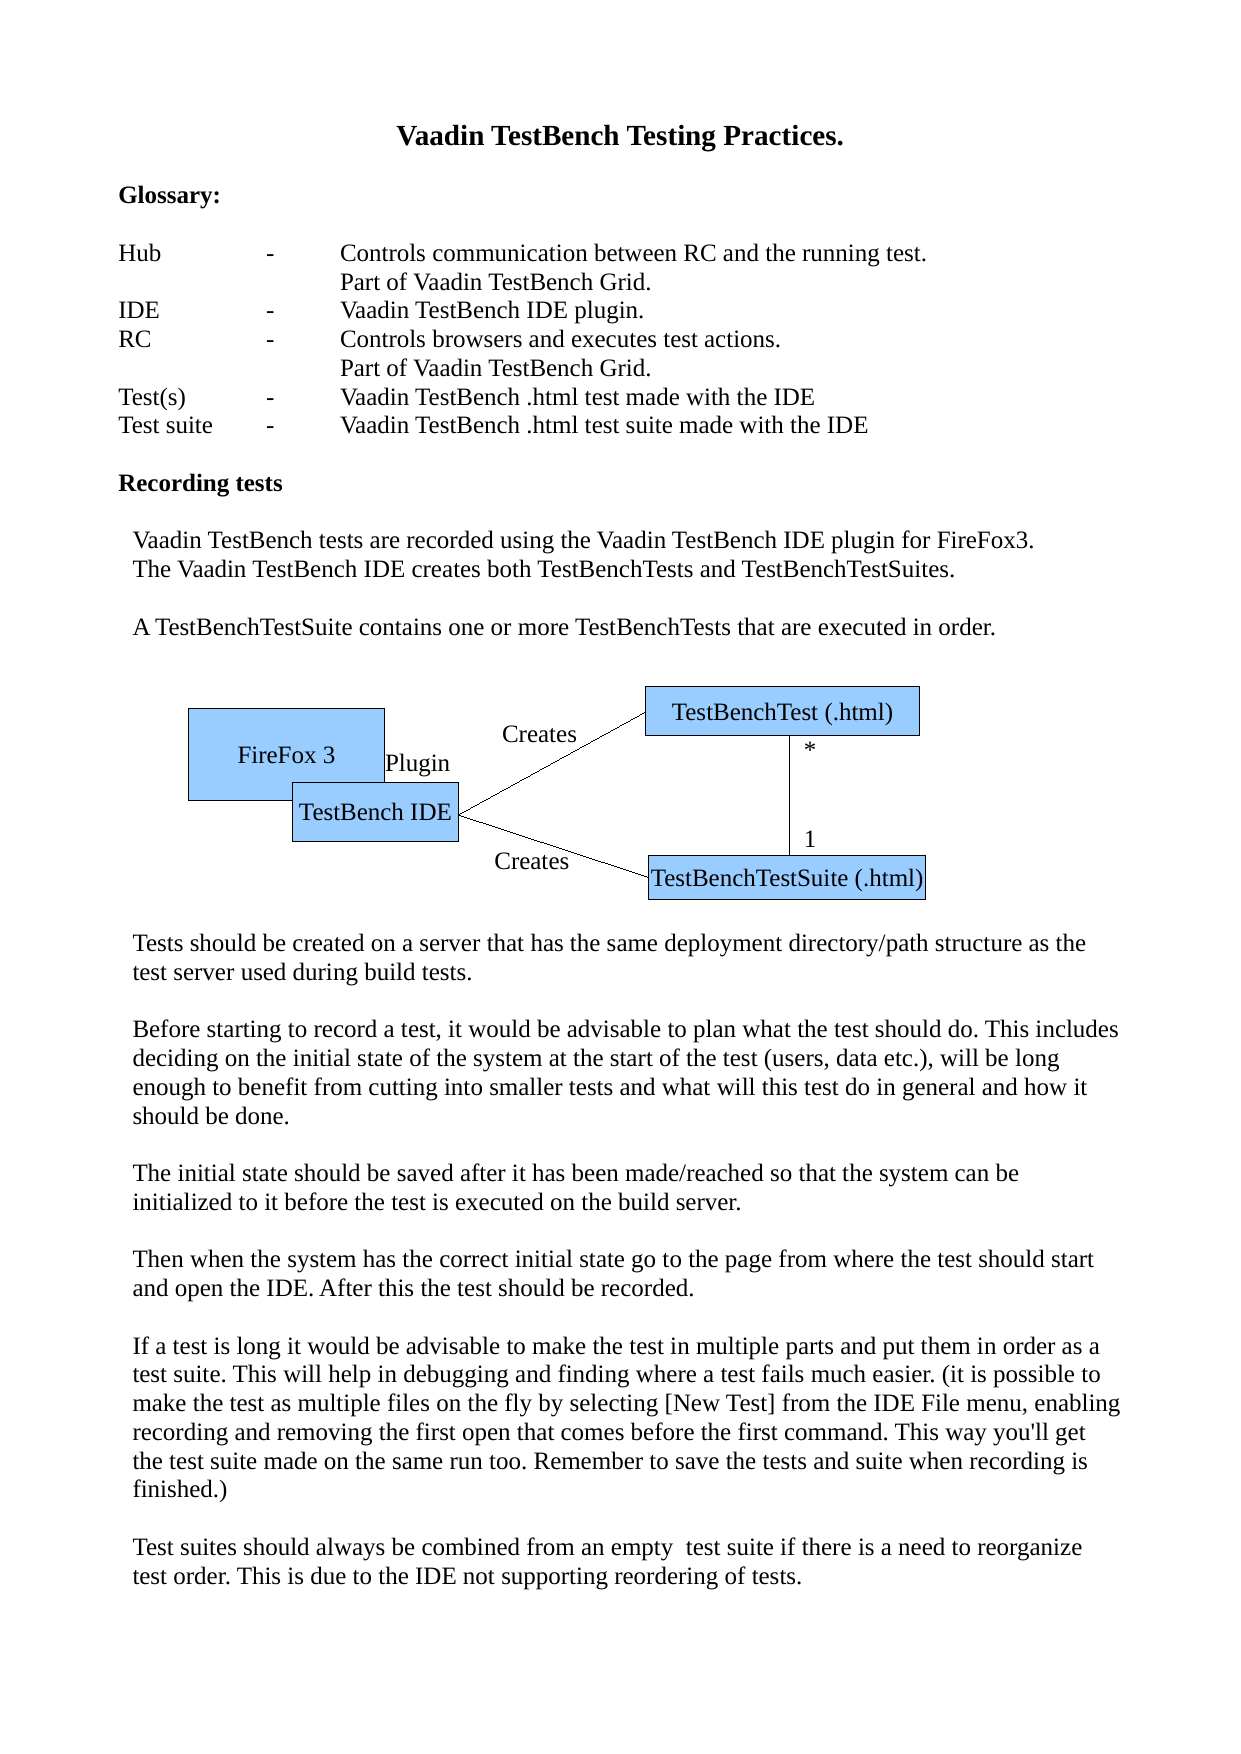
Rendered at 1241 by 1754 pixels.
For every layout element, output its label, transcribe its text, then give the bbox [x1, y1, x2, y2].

text The Vaadin TestBench IDE creates both TestBenchTests and TestBenchTestSuites. [132, 554, 1122, 583]
text RC - Controls browsers and executes test actions. [118, 324, 1122, 353]
text Hub - Controls communication between RC and the running test. [118, 238, 1122, 267]
text Then when the system has the correct initial state go to the page from where the test should start and open the IDE. After this the test should be recorded. [132, 1244, 1122, 1302]
text Test suites should always be combined from an empty test suite if there is a need to reorganize test order. This is due to the IDE not supporting reordering of tests. [132, 1532, 1122, 1589]
text If a test is long it would be advisable to make the test in multiple parts and put them in order as a test suite. This will help in debugging and finding where a test fails much easier. (it is possible to make the test as multiple files on the fly by selecting [New Test] from the IDE File menu, enabling recording and removing the first open that comes before the first command. This way you'll get the test suite made on the same run too. Remember to save the tests and suite when recording is finished.) [132, 1331, 1122, 1503]
text Recording tests [118, 468, 1122, 497]
text The initial state should be saved after it has been made/reached so that the system can be initialized to it before the test is executed on the build server. [132, 1158, 1122, 1216]
text IDE - Vaadin TestBench IDE plugin. [118, 295, 1122, 324]
text A TestBenchTestSuite contains one or more TestBenchTests that are executed in order. [132, 612, 1122, 640]
text Part of Vaadin TestBench Grid. [118, 267, 1122, 295]
text Test(s) - Vaadin TestBench .html test made with the IDE [118, 382, 1122, 410]
text Vaadin TestBench tests are recorded using the Vaadin TestBench IDE plugin for FireFox3. [132, 525, 1122, 554]
text Vaadin TestBench Testing Practices. [118, 118, 1122, 152]
text Tests should be created on a server that has the same deployment directory/path structure as the test server used during build tests. [132, 928, 1122, 986]
text Before starting to record a test, it would be advisable to plan what the test should do. This includes deciding on the initial state of the system at the start of the test (users, data etc.), will be long enough to benefit from cutting into smaller tests and what will this test do in general and how it should be done. [132, 1014, 1122, 1129]
text Part of Vaadin TestBench Grid. [118, 353, 1122, 382]
text Test suite - Vaadin TestBench .html test suite made with the IDE [118, 410, 1122, 439]
text Glossary: [118, 180, 1122, 209]
